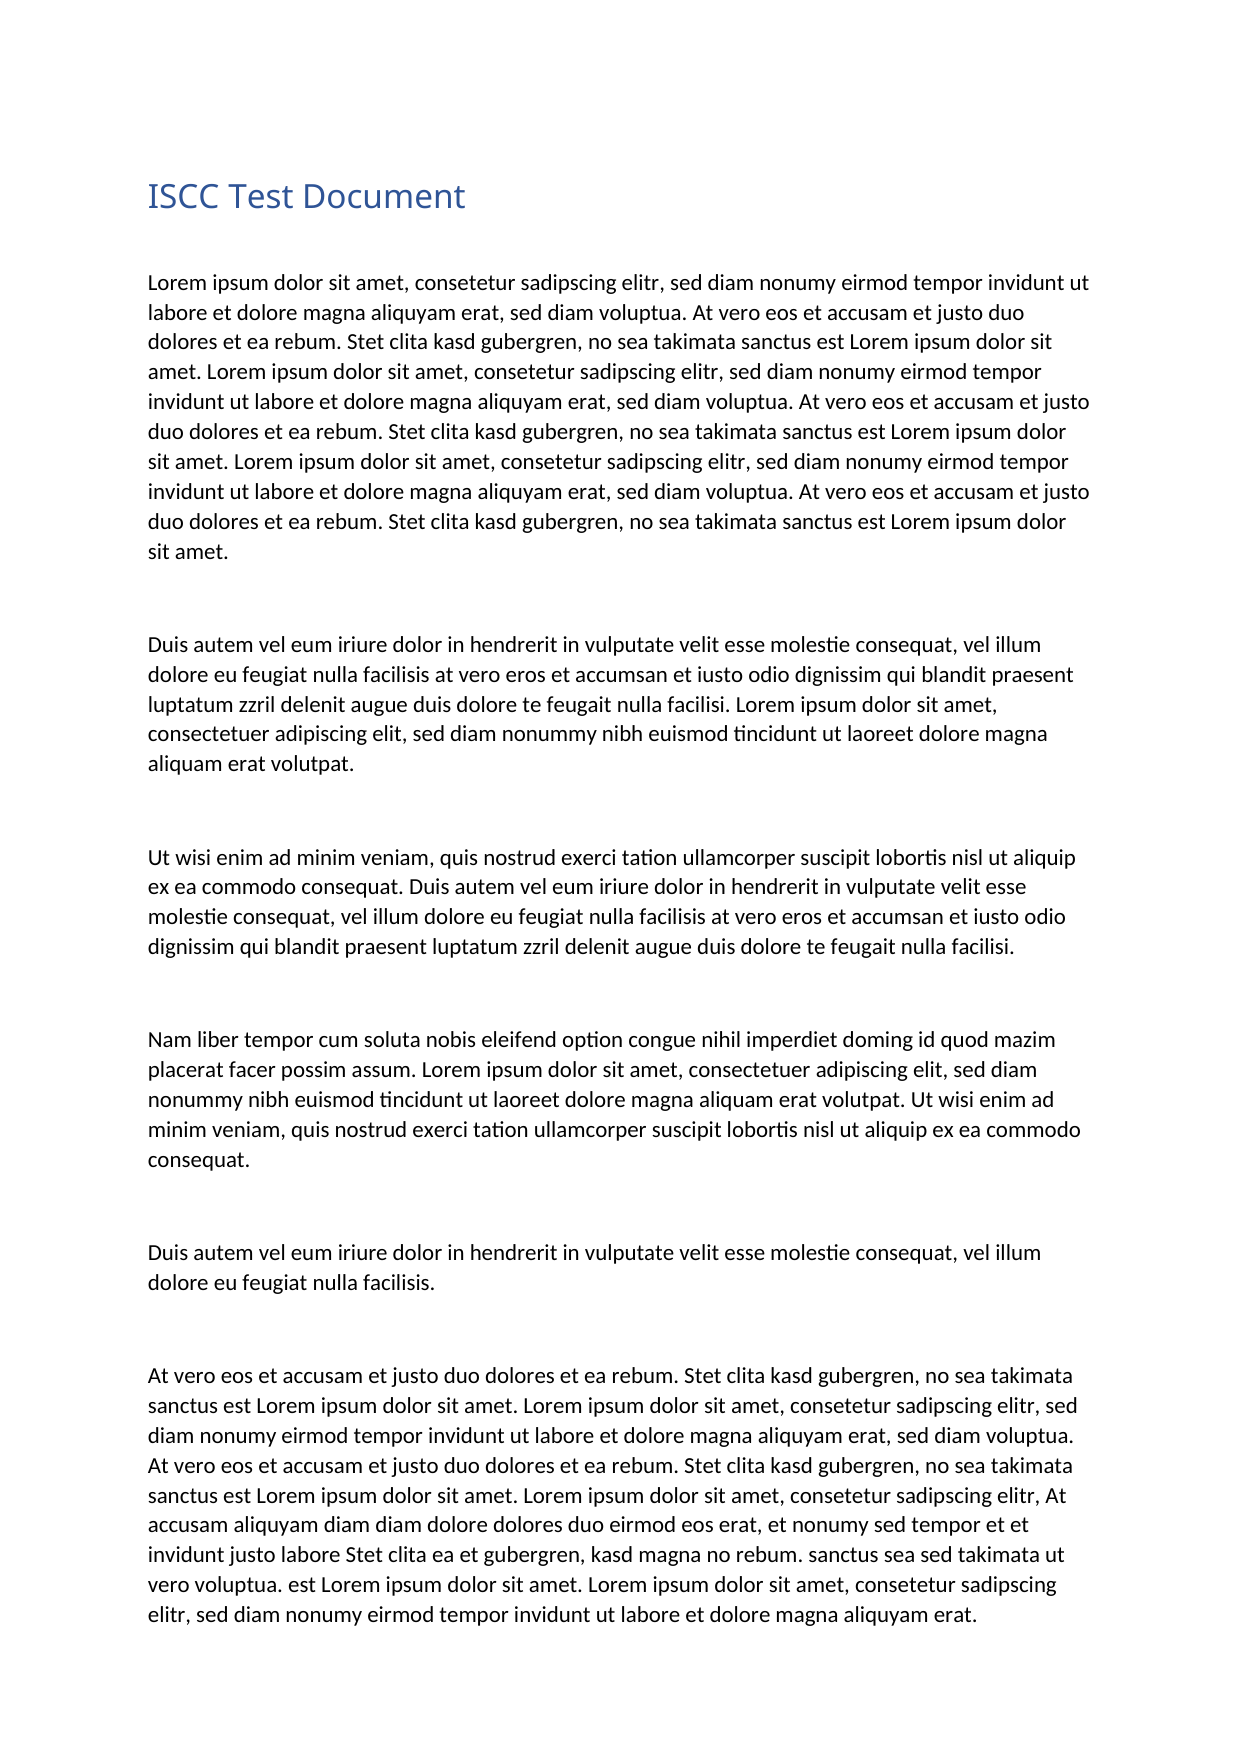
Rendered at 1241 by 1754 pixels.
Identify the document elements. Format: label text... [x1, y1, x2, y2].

subtitle ISCC Test Document [148, 173, 1093, 218]
text Lorem ipsum dolor sit amet, consetetur sadipscing elitr, sed diam nonumy eirmod tempor invidunt ut labore et dolore magna aliquyam erat, sed diam voluptua. At vero eos et accusam et justo duo dolores et ea rebum. Stet clita kasd gubergren, no sea takimata sanctus est Lorem ipsum dolor sit amet. Lorem ipsum dolor sit amet, consetetur sadipscing elitr, sed diam nonumy eirmod tempor invidunt ut labore et dolore magna aliquyam erat, sed diam voluptua. At vero eos et accusam et justo duo dolores et ea rebum. Stet clita kasd gubergren, no sea takimata sanctus est Lorem ipsum dolor sit amet. Lorem ipsum dolor sit amet, consetetur sadipscing elitr, sed diam nonumy eirmod tempor invidunt ut labore et dolore magna aliquyam erat, sed diam voluptua. At vero eos et accusam et justo duo dolores et ea rebum. Stet clita kasd gubergren, no sea takimata sanctus est Lorem ipsum dolor sit amet. [148, 268, 1093, 565]
text Duis autem vel eum iriure dolor in hendrerit in vulputate velit esse molestie consequat, vel illum dolore eu feugiat nulla facilisis. [148, 1238, 1093, 1296]
text At vero eos et accusam et justo duo dolores et ea rebum. Stet clita kasd gubergren, no sea takimata sanctus est Lorem ipsum dolor sit amet. Lorem ipsum dolor sit amet, consetetur sadipscing elitr, sed diam nonumy eirmod tempor invidunt ut labore et dolore magna aliquyam erat, sed diam voluptua. At vero eos et accusam et justo duo dolores et ea rebum. Stet clita kasd gubergren, no sea takimata sanctus est Lorem ipsum dolor sit amet. Lorem ipsum dolor sit amet, consetetur sadipscing elitr, At accusam aliquyam diam diam dolore dolores duo eirmod eos erat, et nonumy sed tempor et et invidunt justo labore Stet clita ea et gubergren, kasd magna no rebum. sanctus sea sed takimata ut vero voluptua. est Lorem ipsum dolor sit amet. Lorem ipsum dolor sit amet, consetetur sadipscing elitr, sed diam nonumy eirmod tempor invidunt ut labore et dolore magna aliquyam erat. [148, 1361, 1093, 1628]
text Duis autem vel eum iriure dolor in hendrerit in vulputate velit esse molestie consequat, vel illum dolore eu feugiat nulla facilisis at vero eros et accumsan et iusto odio dignissim qui blandit praesent luptatum zzril delenit augue duis dolore te feugait nulla facilisi. Lorem ipsum dolor sit amet, consectetuer adipiscing elit, sed diam nonummy nibh euismod tincidunt ut laoreet dolore magna aliquam erat volutpat. [148, 630, 1093, 777]
text Nam liber tempor cum soluta nobis eleifend option congue nihil imperdiet doming id quod mazim placerat facer possim assum. Lorem ipsum dolor sit amet, consectetuer adipiscing elit, sed diam nonummy nibh euismod tincidunt ut laoreet dolore magna aliquam erat volutpat. Ut wisi enim ad minim veniam, quis nostrud exerci tation ullamcorper suscipit lobortis nisl ut aliquip ex ea commodo consequat. [148, 1025, 1093, 1173]
text Ut wisi enim ad minim veniam, quis nostrud exerci tation ullamcorper suscipit lobortis nisl ut aliquip ex ea commodo consequat. Duis autem vel eum iriure dolor in hendrerit in vulputate velit esse molestie consequat, vel illum dolore eu feugiat nulla facilisis at vero eros et accumsan et iusto odio dignissim qui blandit praesent luptatum zzril delenit augue duis dolore te feugait nulla facilisi. [148, 843, 1093, 960]
